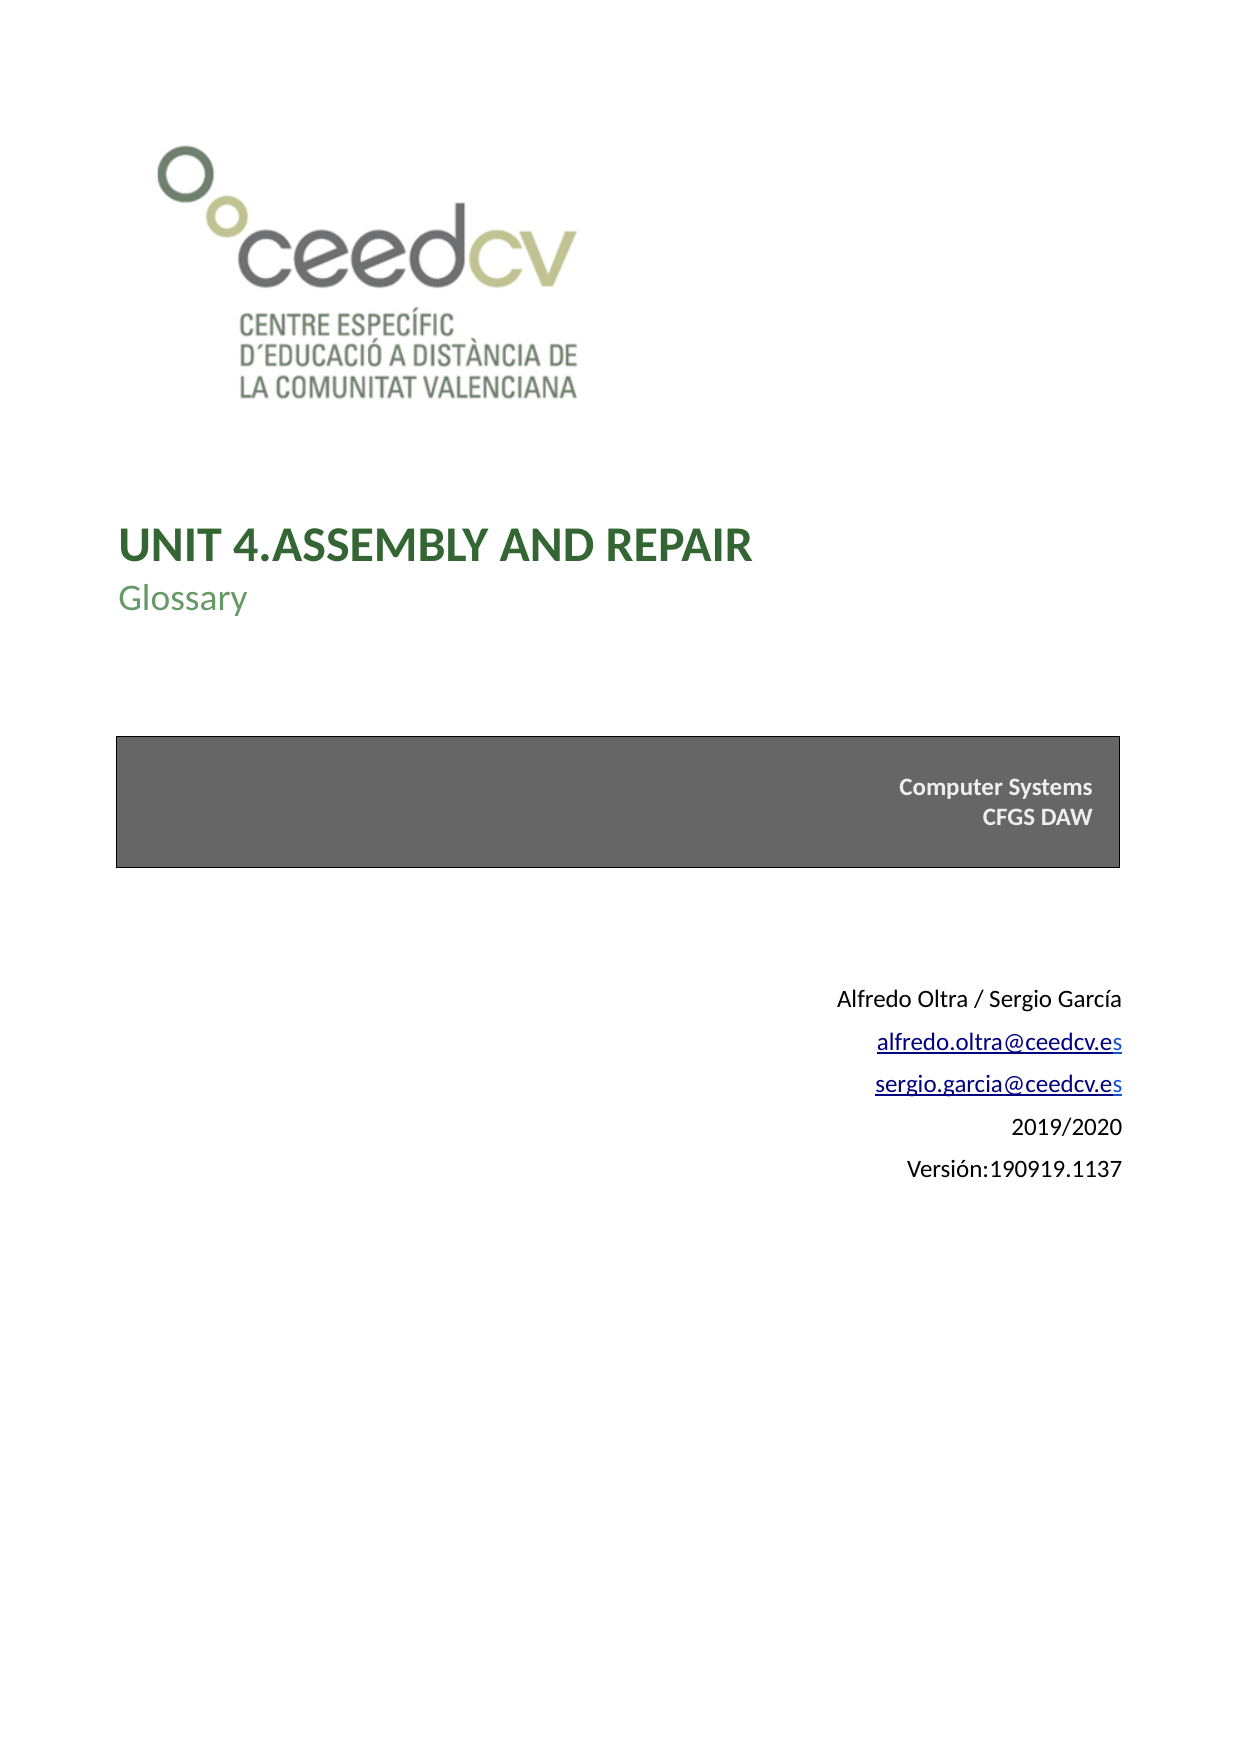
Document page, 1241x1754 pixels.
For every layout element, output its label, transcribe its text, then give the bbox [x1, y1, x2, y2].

text sergio.garcia@ceedcv.es [231, 1068, 1122, 1099]
text Glossary [118, 574, 1122, 620]
text alfredo.oltra@ceedcv.es [231, 1026, 1122, 1056]
text Alfredo Oltra / Sergio García [231, 983, 1122, 1014]
text Versión:190919.1136 [118, 1153, 1122, 1183]
picture [118, 118, 681, 427]
text UNIT 4.ASSEMBLY AND REPAIR [118, 513, 1122, 574]
text CFGS DAW [119, 801, 1092, 832]
text 2019/2020 [118, 1111, 1122, 1141]
text Computer Systems [119, 771, 1092, 801]
